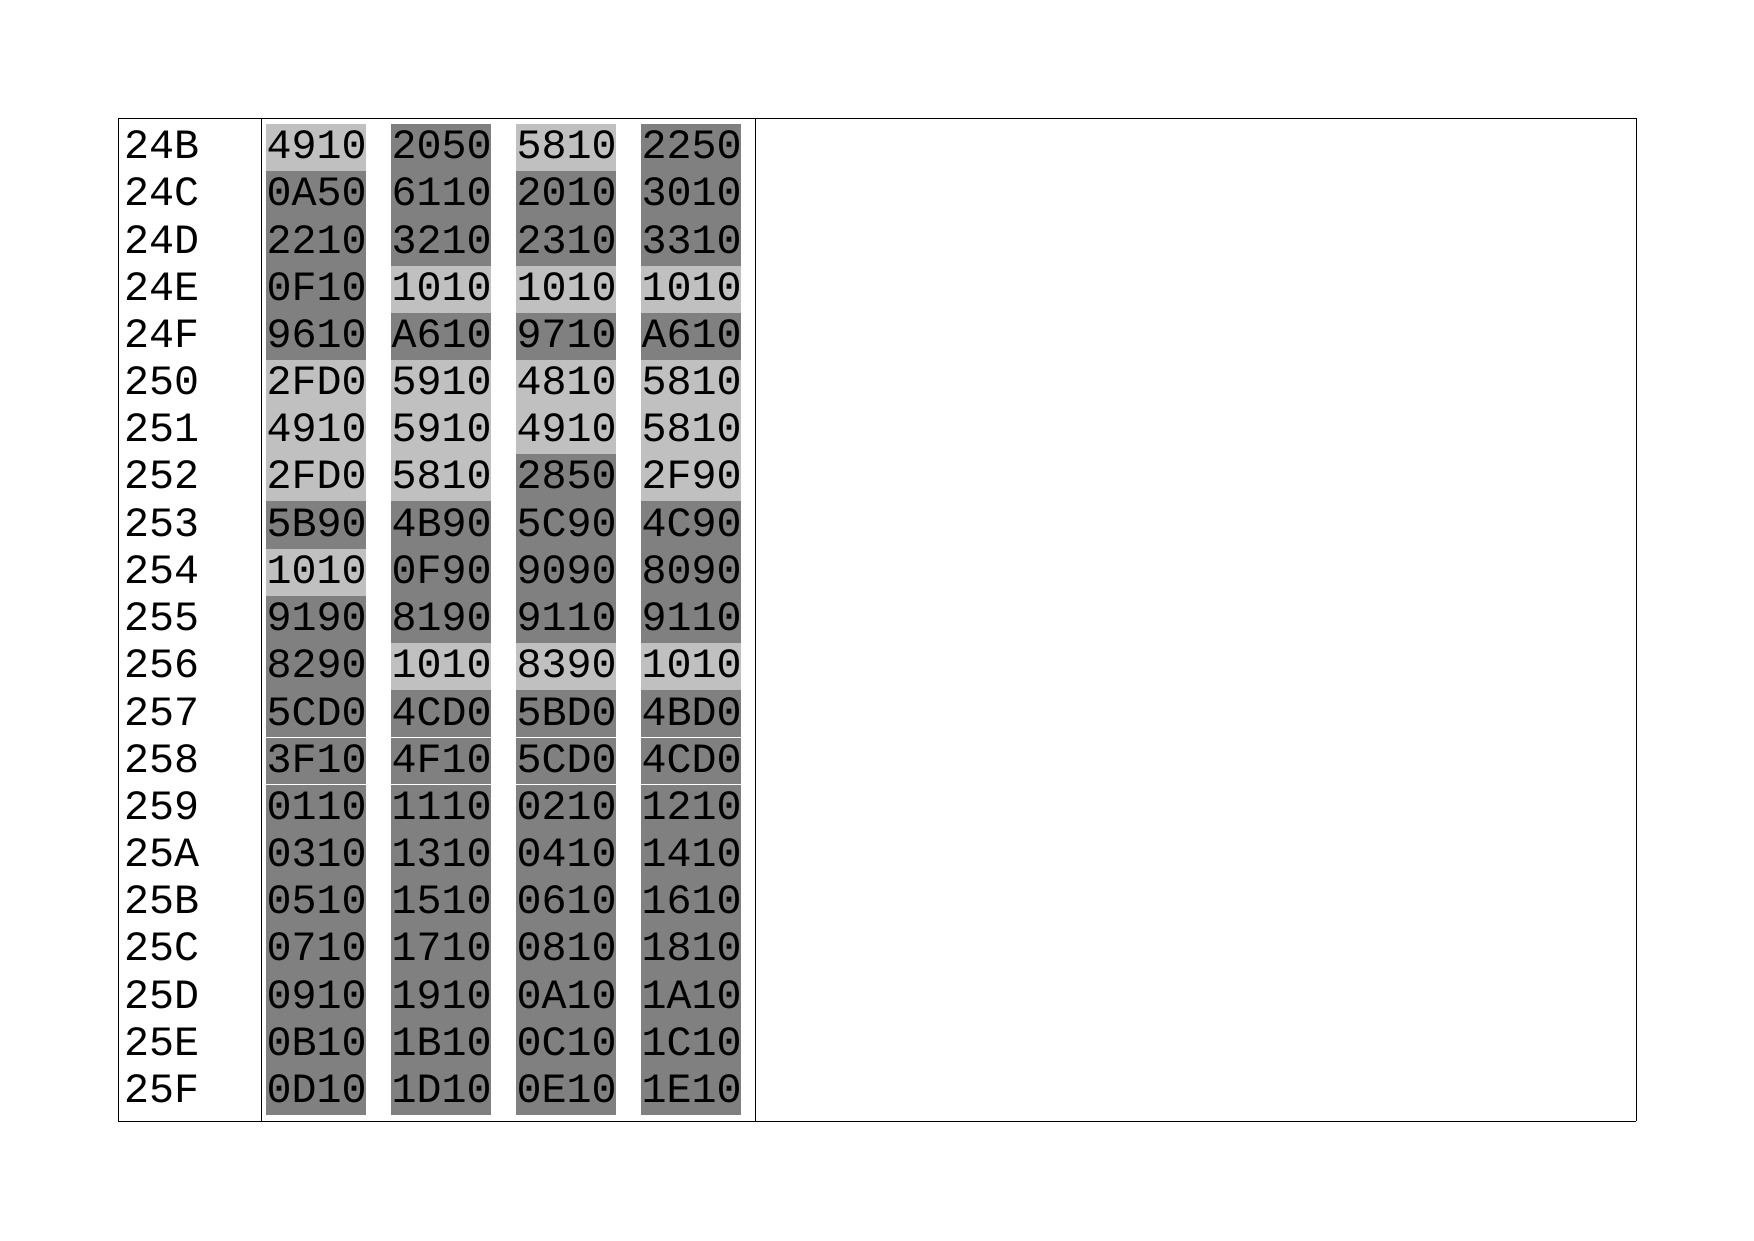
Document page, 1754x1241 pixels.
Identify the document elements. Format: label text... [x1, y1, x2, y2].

table_header 24B 24C 24D 24E 24F 250 251 252 253 254 255 256 257 258 259 25A 25B 25C 25D 25E 25F [119, 119, 261, 1121]
table_header [756, 119, 1636, 1121]
table_header 4910 2050 5810 2250 0A50 6110 2010 3010 2210 3210 2310 3310 0F10 1010 1010 1010 9610 A610 9710 A610 2FD0 5910 4810 5810 4910 5910 4910 5810 2FD0 5810 2850 2F90 5B90 4B90 5C90 4C90 1010 0F90 9090 8090 9190 8190 9110 9110 8290 1010 8390 1010 5CD0 4CD0 5BD0 4BD0 3F10 4F10 5CD0 4CD0 0110 1110 0210 1210 0310 1310 0410 1410 0510 1510 0610 1610 0710 1710 0810 1810 0910 1910 0A10 1A10 0B10 1B10 0C10 1C10 0D10 1D10 0E10 1E10 [262, 119, 755, 1121]
